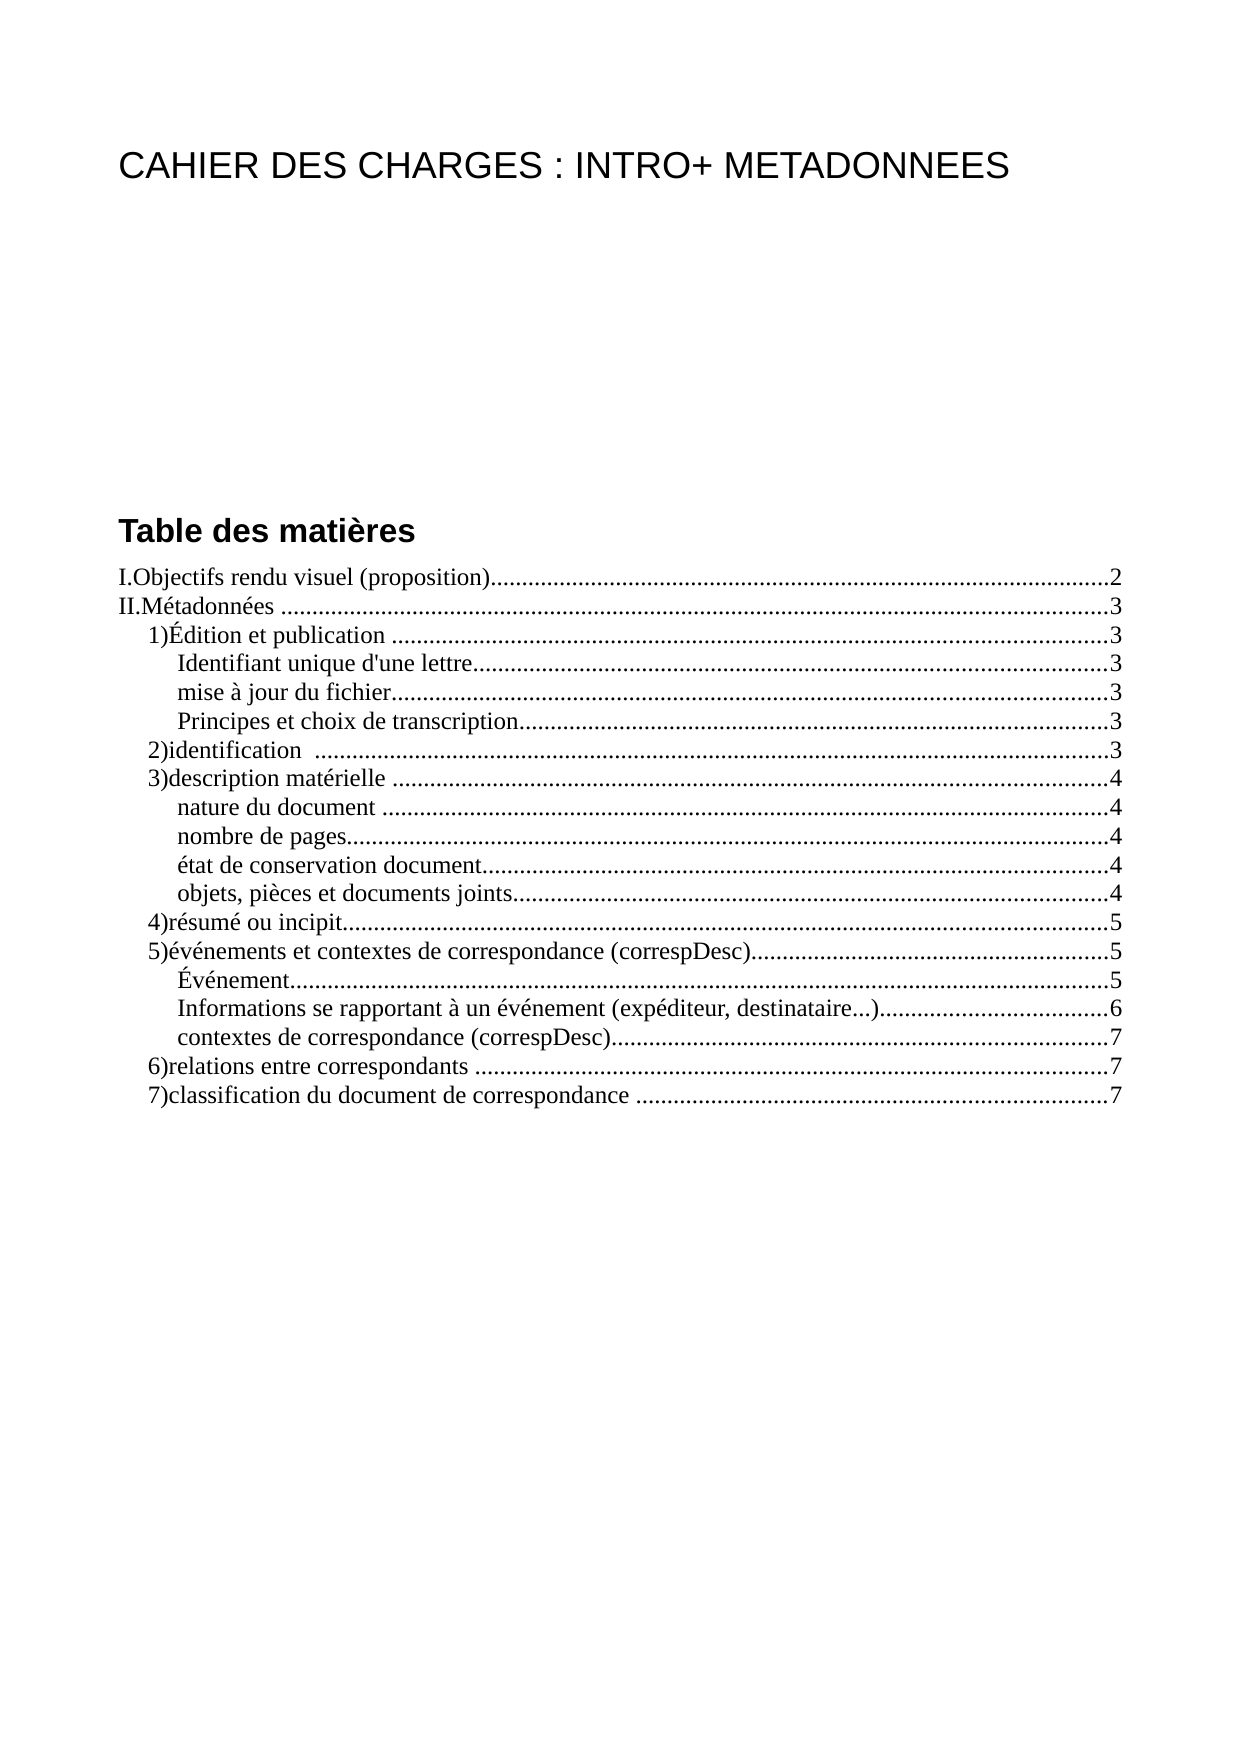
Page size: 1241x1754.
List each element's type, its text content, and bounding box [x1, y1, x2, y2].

text 3)description matérielle 4 [148, 763, 1122, 792]
text Identifiant unique d'une lettre 3 [177, 648, 1122, 677]
text nature du document 4 [177, 792, 1122, 821]
text II.Métadonnées 3 [118, 591, 1122, 620]
text 4)résumé ou incipit 5 [148, 907, 1122, 936]
text objets, pièces et documents joints 4 [177, 878, 1122, 907]
text nombre de pages 4 [177, 821, 1122, 850]
text 2)identification 3 [148, 735, 1122, 763]
subtitle CAHIER DES CHARGES : INTRO+ METADONNEES [118, 143, 1122, 186]
text mise à jour du fichier 3 [177, 677, 1122, 706]
subtitle Table des matières [118, 511, 1122, 550]
text état de conservation document 4 [177, 850, 1122, 878]
text 7)classification du document de correspondance 7 [148, 1080, 1122, 1108]
text contextes de correspondance (correspDesc) 7 [177, 1022, 1122, 1051]
text Événement 5 [177, 965, 1122, 993]
text I.Objectifs rendu visuel (proposition) 2 [118, 562, 1122, 591]
text 6)relations entre correspondants 7 [148, 1051, 1122, 1080]
text 1)Édition et publication 3 [148, 620, 1122, 648]
text Informations se rapportant à un événement (expéditeur, destinataire...) 6 [177, 993, 1122, 1022]
text 5)événements et contextes de correspondance (correspDesc) 5 [148, 936, 1122, 965]
text Principes et choix de transcription 3 [177, 706, 1122, 735]
